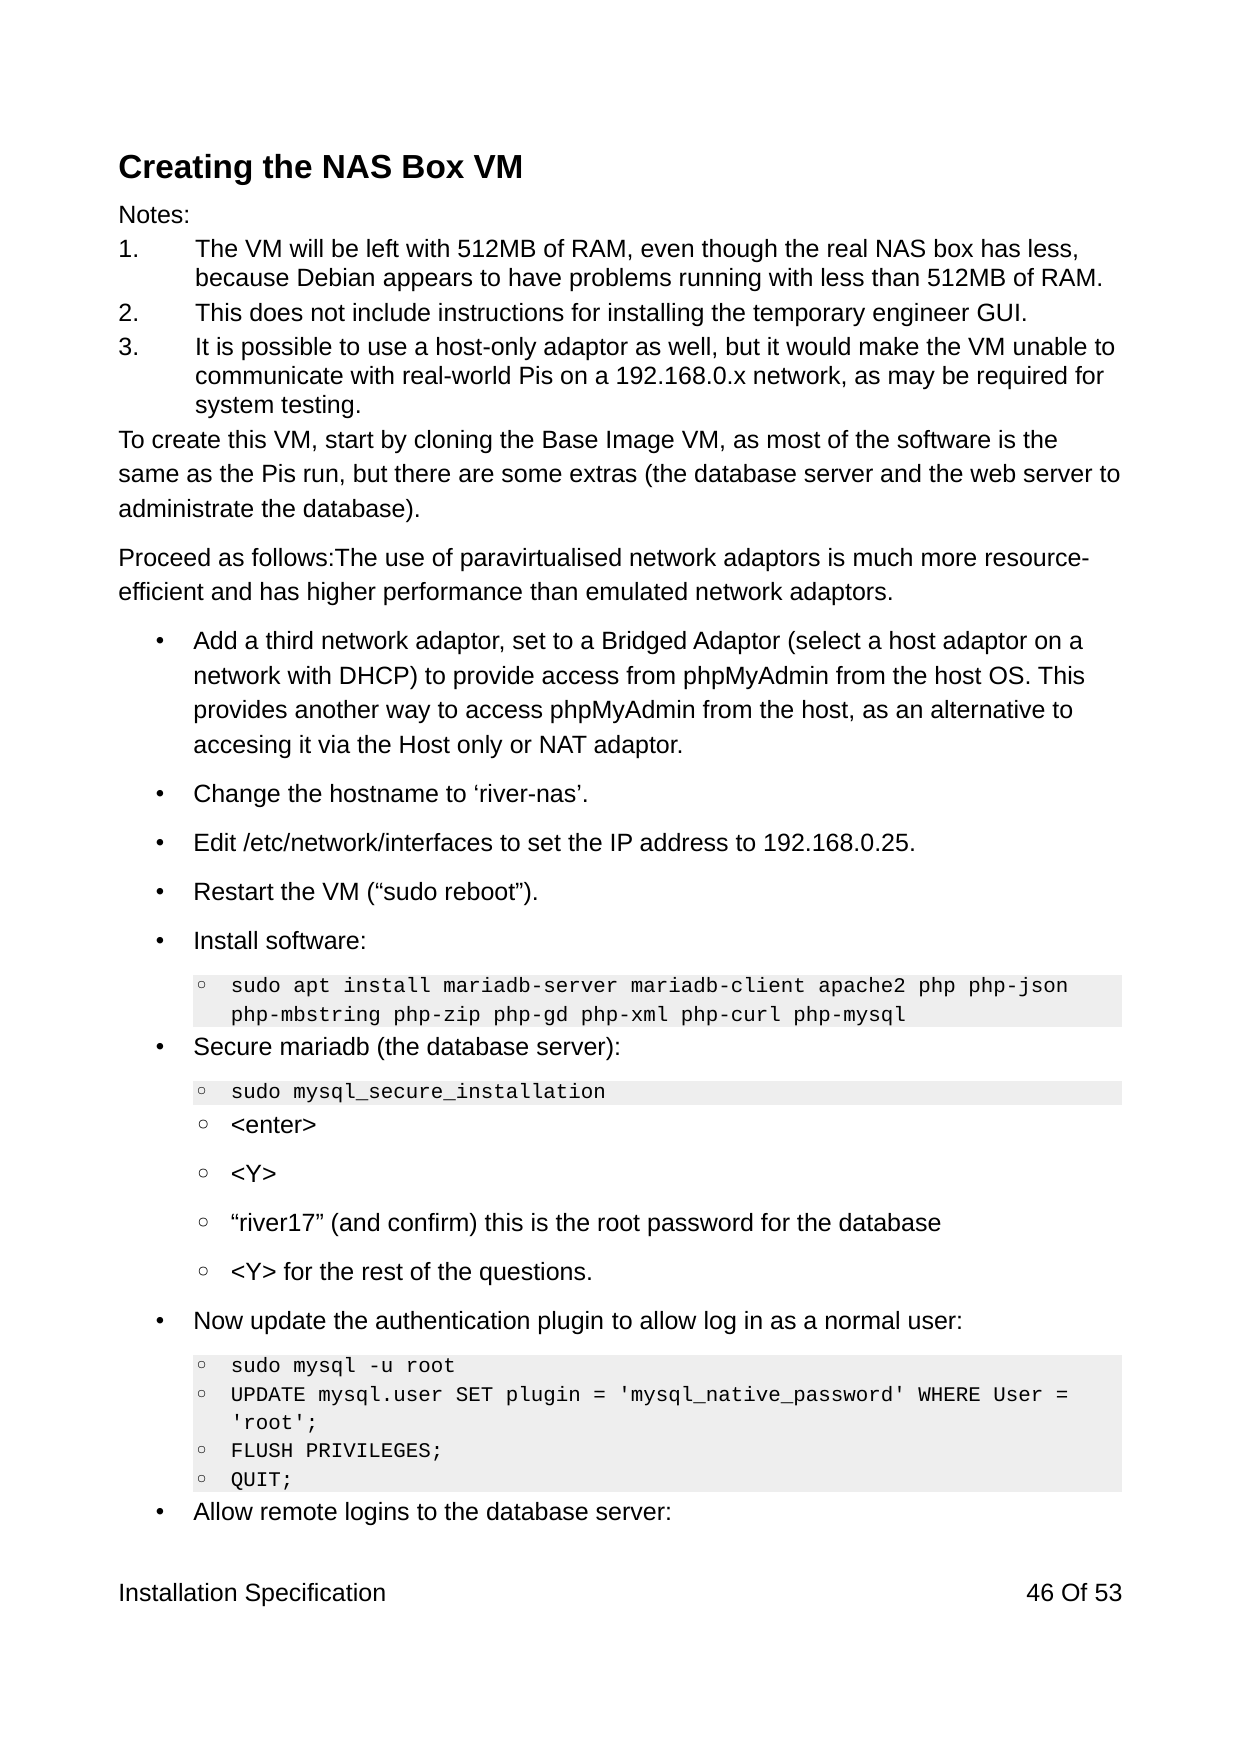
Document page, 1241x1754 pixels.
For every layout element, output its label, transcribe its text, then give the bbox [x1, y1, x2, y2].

list <Y> [193, 1159, 1122, 1188]
list <enter> [193, 1109, 1122, 1138]
list sudo apt install mariadb-server mariadb-client apache2 php php-json php-mbstring php-zip php-gd php-xml php-curl php-mysql [193, 975, 1122, 1027]
list Edit /etc/network/interfaces to set the IP address to 192.168.0.25. [156, 828, 1122, 857]
text Notes: [118, 199, 1122, 228]
text Proceed as follows:The use of paravirtualised network adaptors is much more resource-efficient and has higher performance than emulated network adaptors. [118, 543, 1122, 606]
list QUIT; [193, 1469, 1122, 1492]
text To create this VM, start by cloning the Base Image VM, as most of the software is the same as the Pis run, but there are some extras (the database server and the web server to administrate the database). [118, 424, 1122, 522]
list sudo mysql -u root [193, 1355, 1122, 1379]
list FLUSH PRIVILEGES; [193, 1440, 1122, 1464]
list Allow remote logins to the database server: [156, 1497, 1122, 1526]
list Secure mariadb (the database server): [156, 1032, 1122, 1061]
list Add a third network adaptor, set to a Bridged Adaptor (select a host adaptor on a network with DHCP) to provide access from phpMyAdmin from the host OS. This provides another way to access phpMyAdmin from the host, as an alternative to accesing it via the Host only or NAT adaptor. [156, 626, 1122, 758]
list Restart the VM (“sudo reboot”). [156, 877, 1122, 906]
list UPDATE mysql.user SET plugin = 'mysql_native_password' WHERE User = 'root'; [193, 1384, 1122, 1436]
list “river17” (and confirm) this is the root password for the database [193, 1208, 1122, 1237]
text 1. The VM will be left with 512MB of RAM, even though the real NAS box has less, because Debian appears to have problems running with less than 512MB of RAM. [118, 234, 1122, 292]
subtitle Creating the NAS Box VM [118, 148, 1122, 186]
text 2. This does not include instructions for installing the temporary engineer GUI. [118, 298, 1122, 326]
list Now update the authentication plugin to allow log in as a normal user: [156, 1306, 1122, 1335]
text 3. It is possible to use a host-only adaptor as well, but it would make the VM unable to communicate with real-world Pis on a 192.168.0.x network, as may be required for system testing. [118, 332, 1122, 419]
list Change the hostname to ‘river-nas’. [156, 779, 1122, 808]
list Install software: [156, 926, 1122, 955]
list <Y> for the rest of the questions. [193, 1257, 1122, 1286]
list sudo mysql_secure_installation [193, 1081, 1122, 1105]
